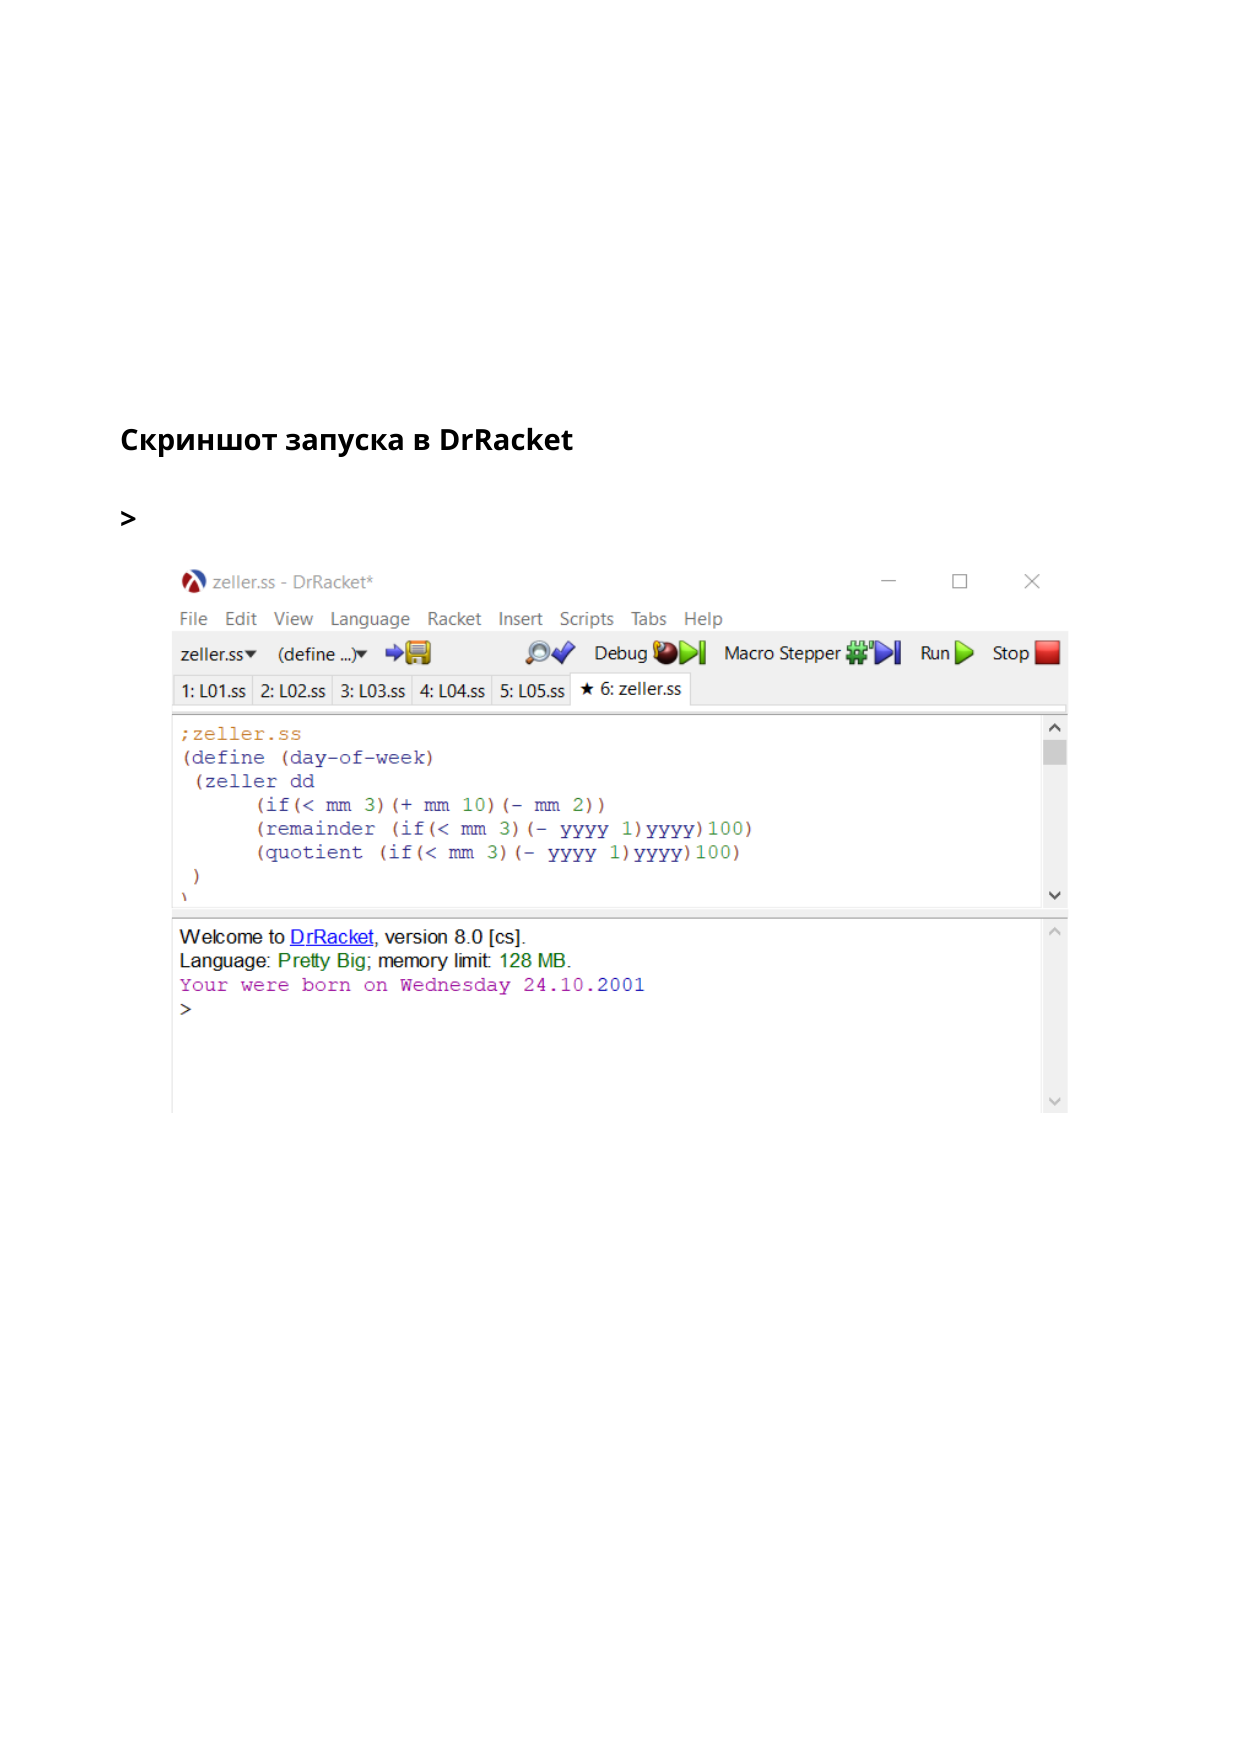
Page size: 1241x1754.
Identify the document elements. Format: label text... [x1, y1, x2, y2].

text Скриншот запуска в DrRacket [120, 419, 1120, 458]
text > [120, 498, 1120, 538]
picture [171, 560, 1069, 1113]
